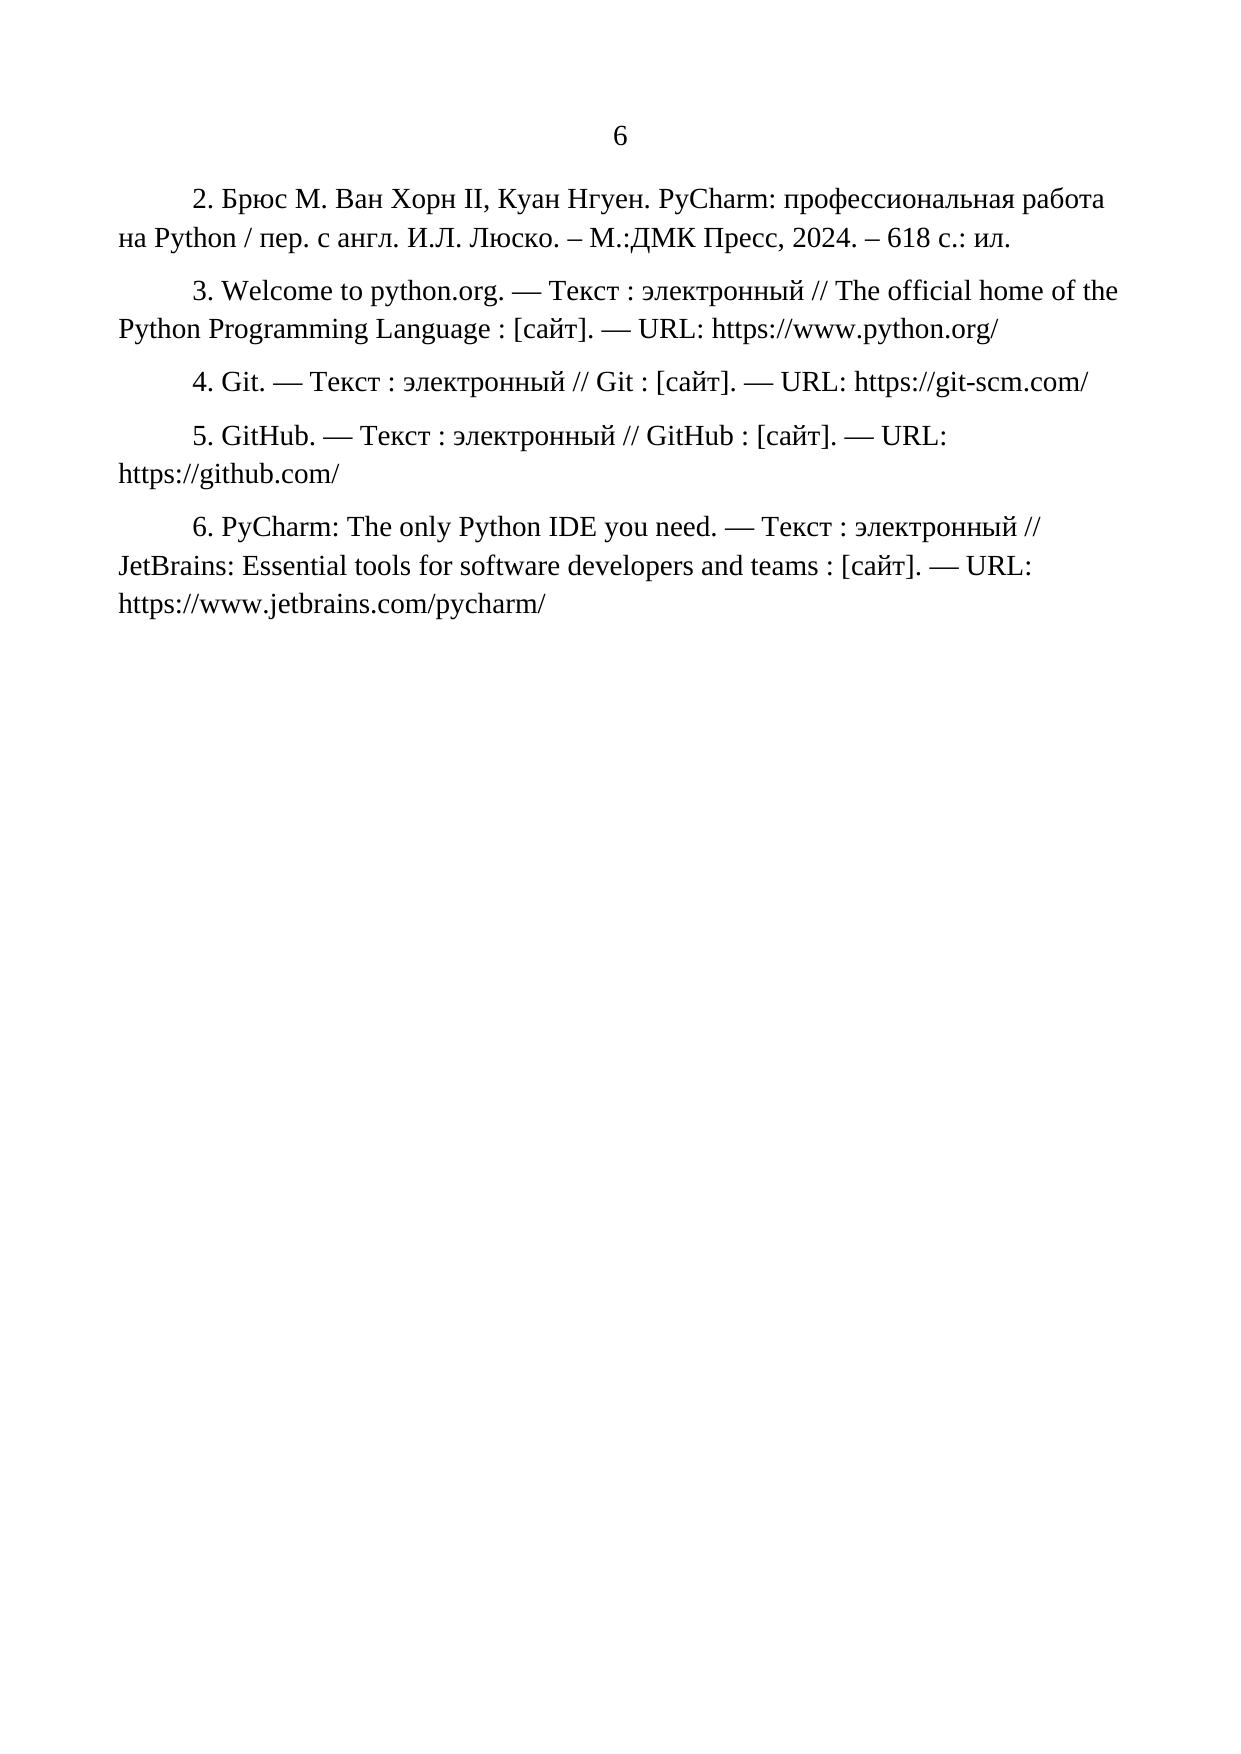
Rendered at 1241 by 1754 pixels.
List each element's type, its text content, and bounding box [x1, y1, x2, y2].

list Git. — Текст : электронный // Git : [сайт]. — URL: https://git-scm.com/ [118, 364, 1122, 398]
list GitHub. — Текст : электронный // GitHub : [сайт]. — URL: https://github.com/ [118, 418, 1122, 490]
list PyCharm: The only Python IDE you need. — Текст : электронный // JetBrains: Essential tools for software developers and teams : [сайт]. — URL: https://www.jetbrains.com/pycharm/ [118, 509, 1122, 620]
list Брюс М. Ван Хорн II, Куан Нгуен. PyCharm: профессиональная работа на Python / пер. с англ. И.Л. Люско. – М.:ДМК Пресс, 2024. – 618 с.: ил. [118, 181, 1122, 253]
list Welcome to python.org. — Текст : электронный // The official home of the Python Programming Language : [сайт]. — URL: https://www.python.org/ [118, 273, 1122, 345]
